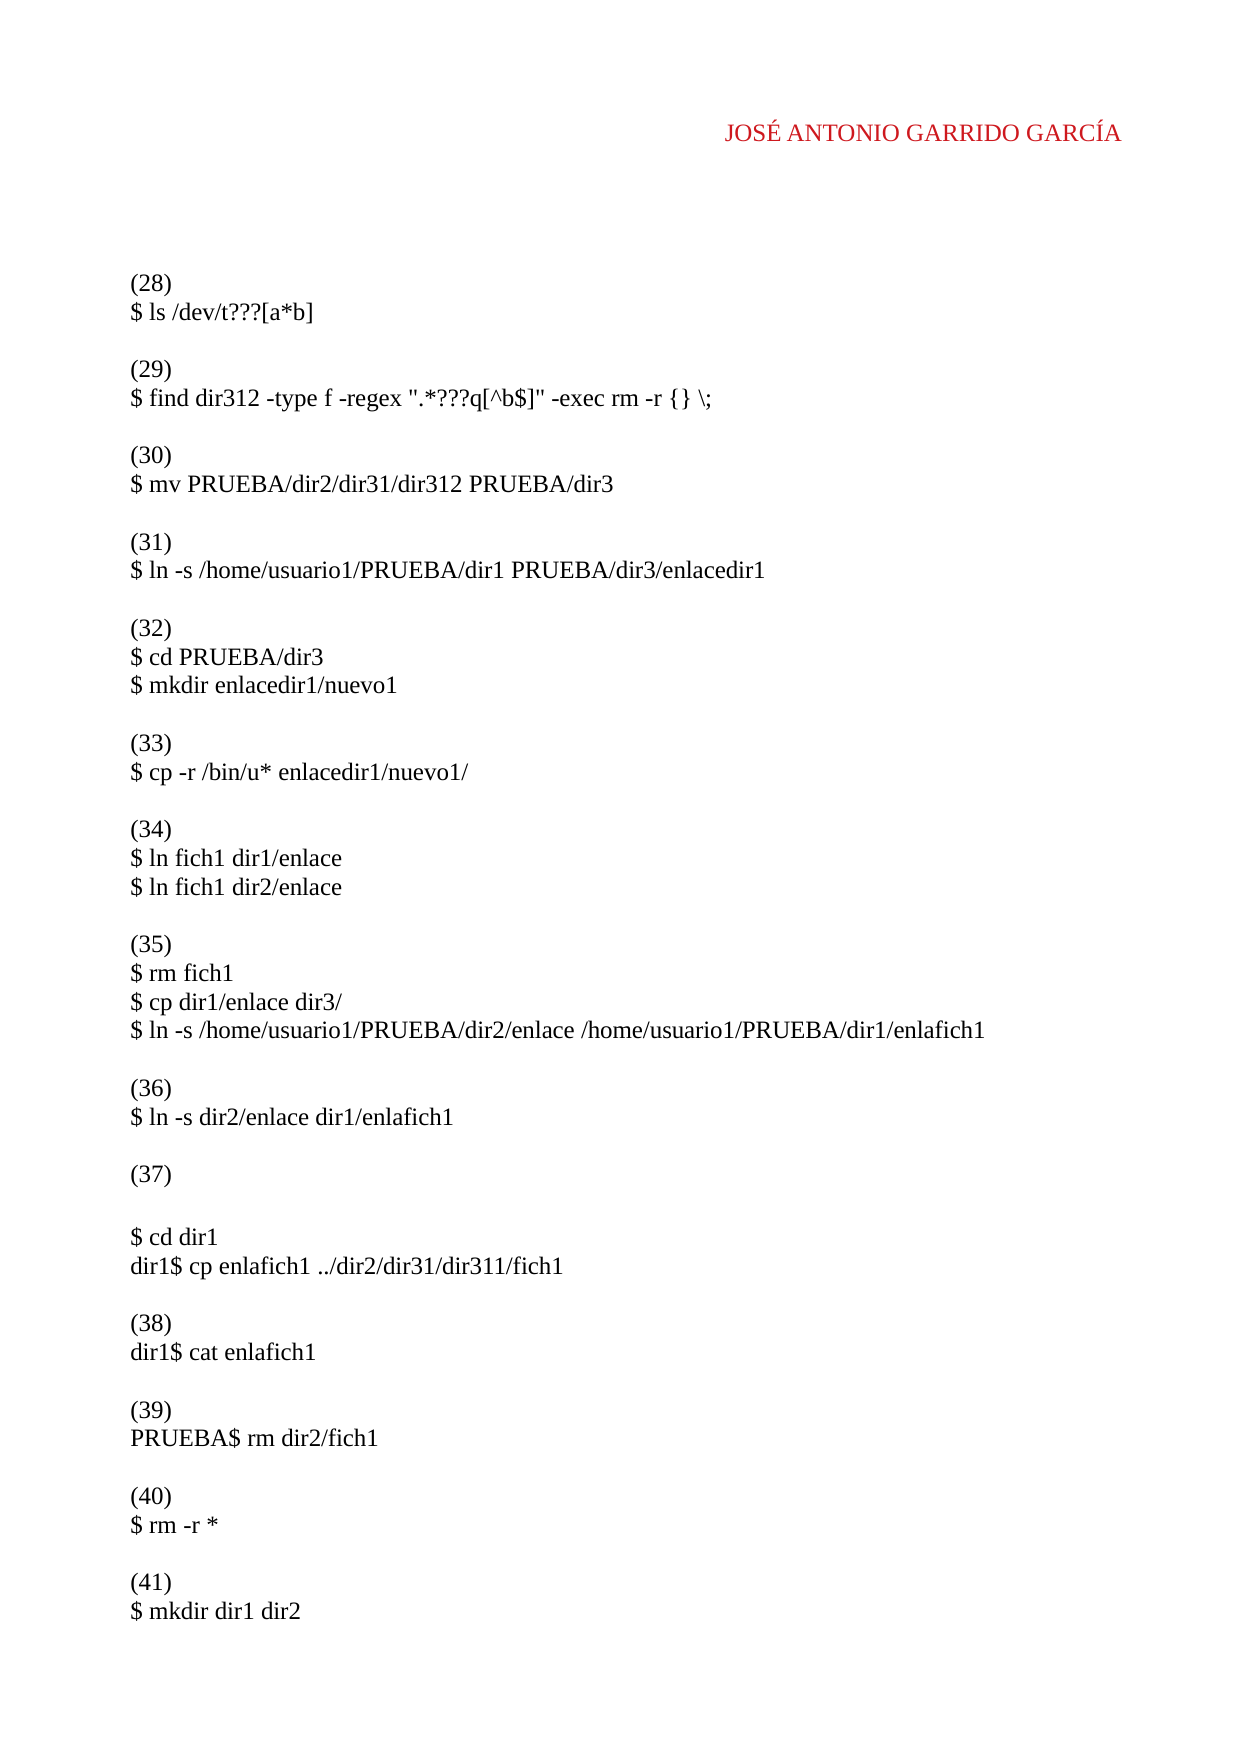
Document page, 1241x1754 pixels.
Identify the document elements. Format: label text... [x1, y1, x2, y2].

text (28) [130, 268, 1122, 297]
text $ rm fich1 [130, 958, 1122, 987]
text (41) [130, 1567, 1122, 1596]
text (30) [130, 440, 1122, 469]
text (40) [130, 1481, 1122, 1510]
text $ cd PRUEBA/dir3 [130, 642, 1122, 670]
text $ ls /dev/t???[a*b] [130, 297, 1122, 325]
text dir1$ cat enlafich1 [130, 1337, 1122, 1366]
text $ cp dir1/enlace dir3/ [130, 987, 1122, 1015]
text (35) [130, 929, 1122, 958]
text $ ln -s /home/usuario1/PRUEBA/dir2/enlace /home/usuario1/PRUEBA/dir1/enlafich1 [130, 1015, 1122, 1044]
text (29) [130, 354, 1122, 383]
text $ ln -s dir2/enlace dir1/enlafich1 [130, 1102, 537, 1130]
text (32) [130, 613, 1122, 642]
text dir1$ cp enlafich1 ../dir2/dir31/dir311/fich1 [130, 1251, 1122, 1280]
text (33) [130, 728, 1122, 757]
text $ find dir312 -type f -regex ".*???q[^b$]" -exec rm -r {} \; [130, 383, 1122, 412]
text $ mkdir enlacedir1/nuevo1 [130, 670, 1122, 699]
text $ cd dir1 [130, 1222, 1122, 1251]
text (34) [130, 814, 1122, 843]
text $ rm -r * [130, 1510, 1122, 1538]
text PRUEBA$ rm dir2/fich1 [130, 1423, 1122, 1452]
text $ cp -r /bin/u* enlacedir1/nuevo1/ [130, 757, 1122, 785]
text $ mv PRUEBA/dir2/dir31/dir312 PRUEBA/dir3 [130, 469, 1122, 498]
text $ ln fich1 dir2/enlace [130, 872, 1122, 900]
text $ ln fich1 dir1/enlace [130, 843, 1122, 872]
text $ mkdir dir1 dir2 [130, 1596, 1122, 1625]
text $ ln -s /home/usuario1/PRUEBA/dir1 PRUEBA/dir3/enlacedir1 [130, 555, 1122, 584]
text (31) [130, 527, 1122, 555]
text (37) [130, 1159, 537, 1188]
text (36) [130, 1073, 1122, 1102]
text (39) [130, 1395, 1122, 1423]
text (38) [130, 1308, 1122, 1337]
